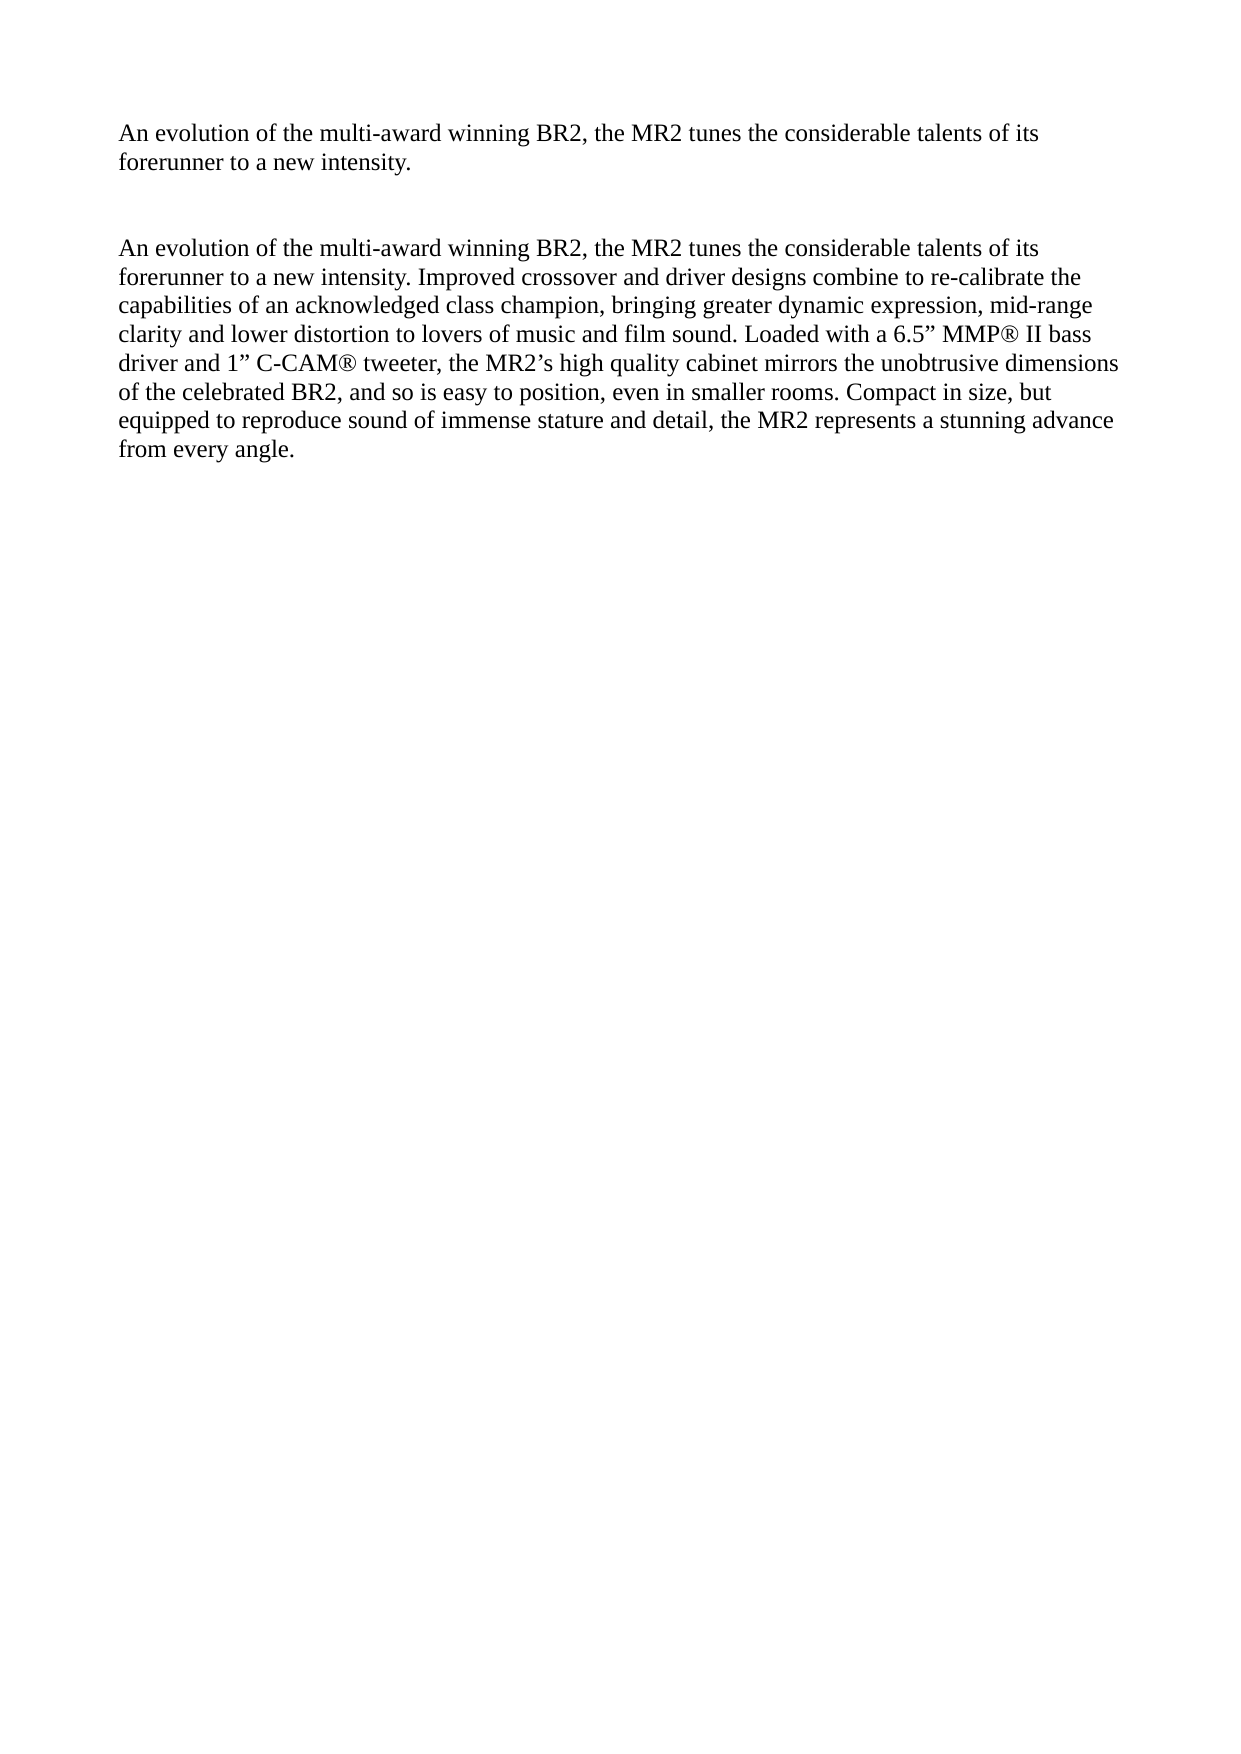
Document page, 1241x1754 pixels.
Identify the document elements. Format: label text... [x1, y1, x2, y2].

text An evolution of the multi-award winning BR2, the MR2 tunes the considerable talents of its forerunner to a new intensity. Improved crossover and driver designs combine to re-calibrate the capabilities of an acknowledged class champion, bringing greater dynamic expression, mid-range clarity and lower distortion to lovers of music and film sound. Loaded with a 6.5” MMP® II bass driver and 1” C-CAM® tweeter, the MR2’s high quality cabinet mirrors the unobtrusive dimensions of the celebrated BR2, and so is easy to position, even in smaller rooms. Compact in size, but equipped to reproduce sound of immense stature and detail, the MR2 represents a stunning advance from every angle. [118, 233, 1122, 463]
text An evolution of the multi-award winning BR2, the MR2 tunes the considerable talents of its forerunner to a new intensity. [118, 118, 1122, 176]
